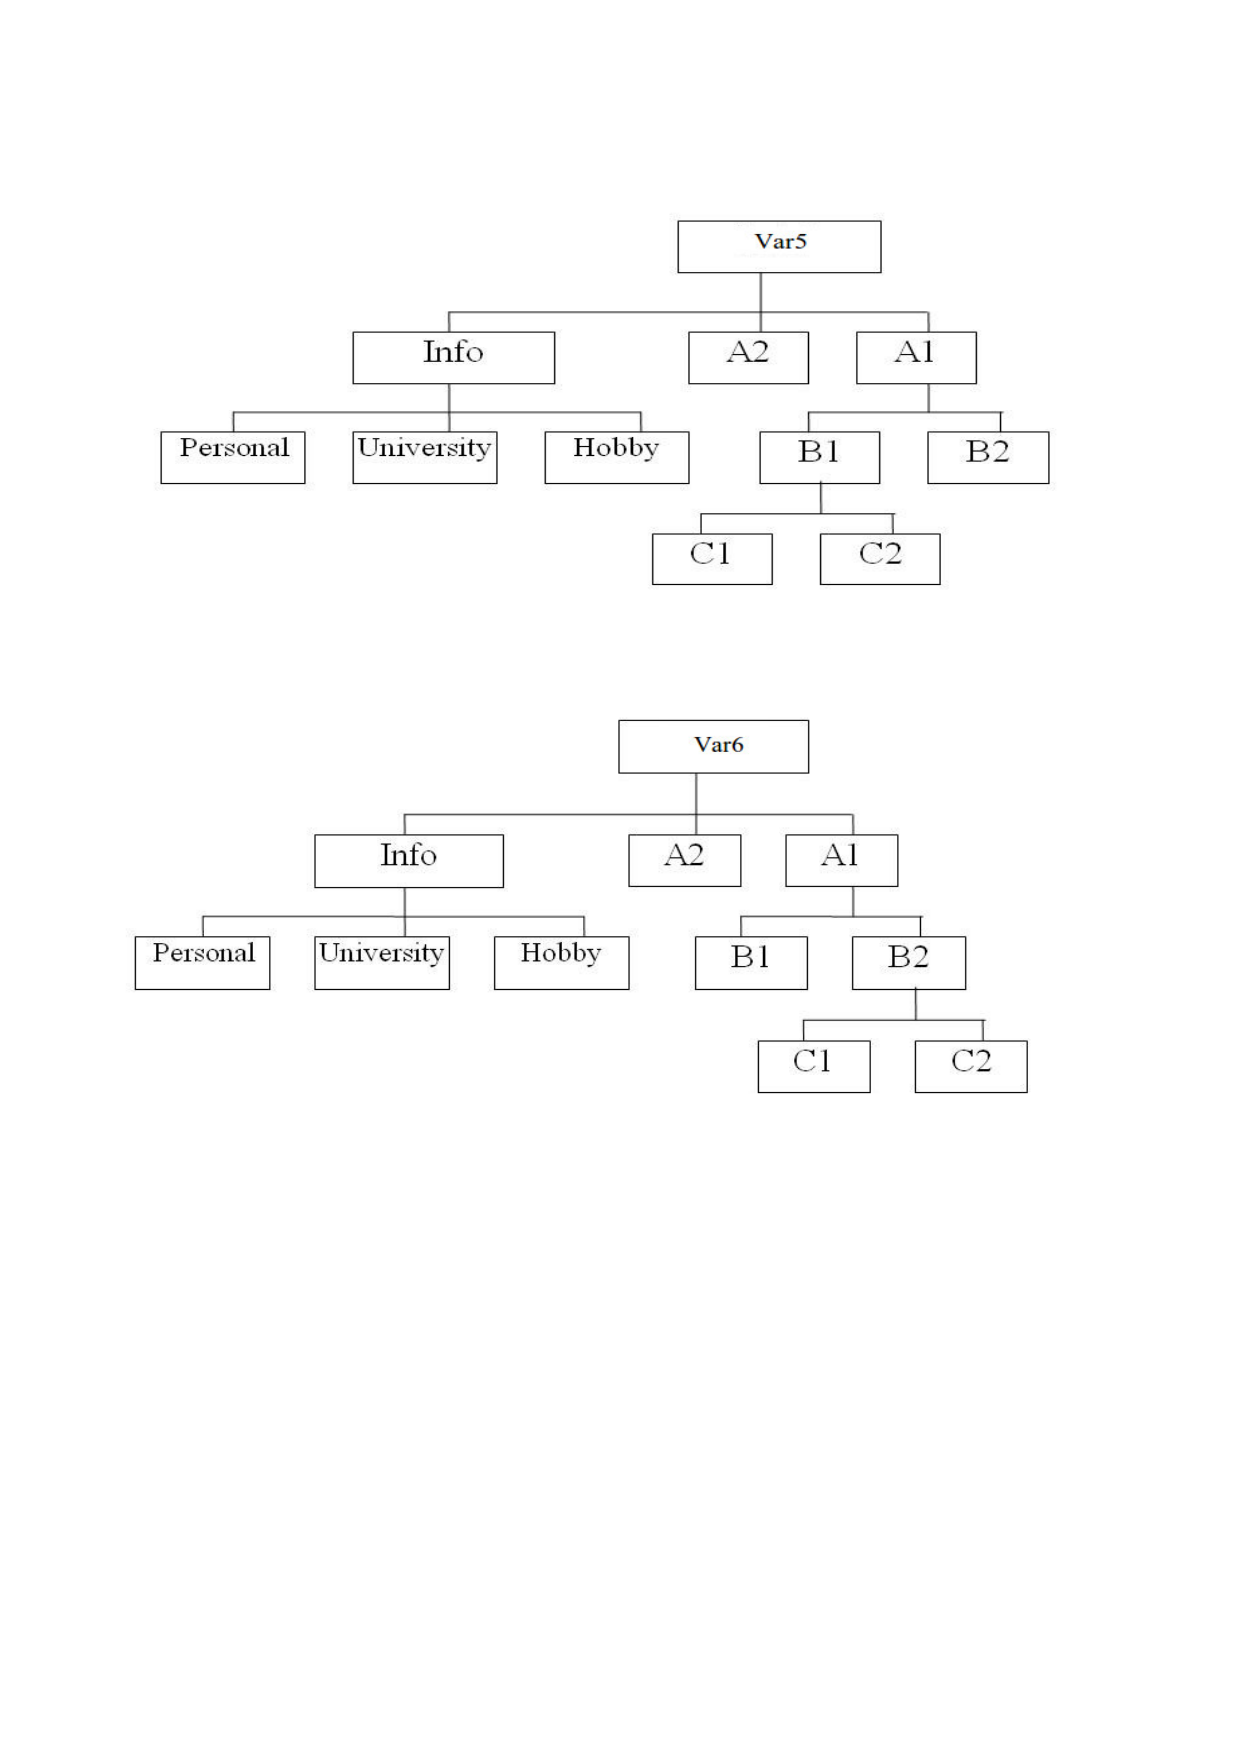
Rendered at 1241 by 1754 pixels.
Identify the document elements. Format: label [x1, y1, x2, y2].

picture [106, 626, 1082, 1139]
picture [111, 123, 1086, 621]
